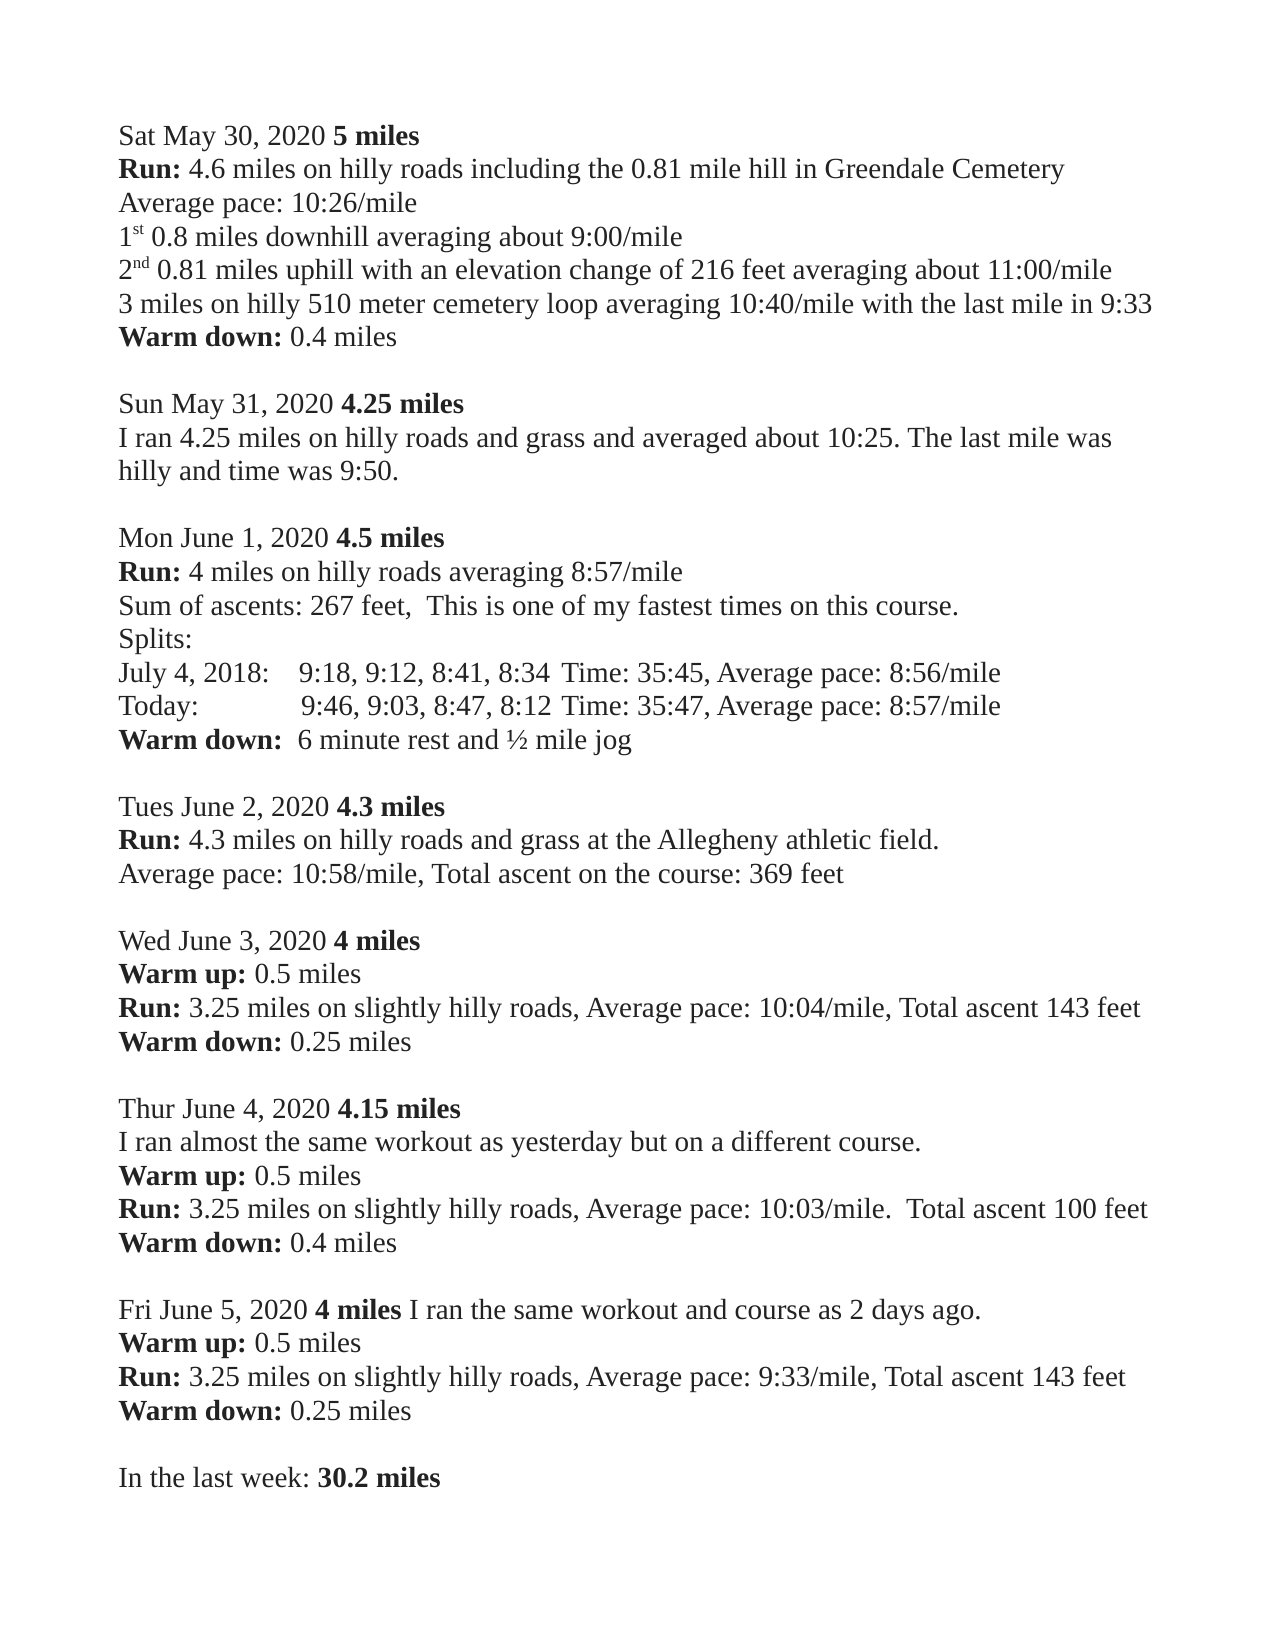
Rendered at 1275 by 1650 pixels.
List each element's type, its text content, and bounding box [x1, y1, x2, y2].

text I ran almost the same workout as yesterday but on a different course. [118, 1124, 1161, 1158]
text Run: 3.25 miles on slightly hilly roads, Average pace: 10:04/mile, Total ascent 143 feet [118, 990, 1161, 1024]
text Sum of ascents: 267 feet, This is one of my fastest times on this course. [118, 588, 1161, 621]
text Warm down: 0.4 miles [118, 319, 1161, 353]
text Warm up: 0.5 miles [118, 957, 1161, 990]
text Average pace: 10:26/mile [118, 185, 1161, 219]
text Warm up: 0.5 miles [118, 1158, 1161, 1191]
text July 4, 2018: 9:18, 9:12, 8:41, 8:34 Time: 35:45, Average pace: 8:56/mile [118, 655, 1161, 688]
text Run: 4.3 miles on hilly roads and grass at the Allegheny athletic field. [118, 822, 1161, 856]
text Sat May 30, 2020 5 miles [118, 118, 1161, 152]
text Today: 9:46, 9:03, 8:47, 8:12 Time: 35:47, Average pace: 8:57/mile [118, 688, 1161, 722]
text Warm up: 0.5 miles [118, 1326, 1161, 1359]
text Run: 3.25 miles on slightly hilly roads, Average pace: 9:33/mile, Total ascent 143 feet [118, 1359, 1161, 1393]
text Thur June 4, 2020 4.15 miles [118, 1091, 1161, 1124]
text Warm down: 0.25 miles [118, 1024, 1161, 1057]
text Run: 4 miles on hilly roads averaging 8:57/mile [118, 554, 1161, 588]
text Wed June 3, 2020 4 miles [118, 923, 1161, 957]
text 1st 0.8 miles downhill averaging about 9:00/mile [118, 219, 1161, 252]
text Tues June 2, 2020 4.3 miles [118, 789, 1161, 822]
text I ran 4.25 miles on hilly roads and grass and averaged about 10:25. The last mile was hilly and time was 9:50. [118, 420, 1161, 487]
text Run: 4.6 miles on hilly roads including the 0.81 mile hill in Greendale Cemetery [118, 152, 1161, 185]
text Warm down: 6 minute rest and ½ mile jog [118, 722, 1161, 755]
text 3 miles on hilly 510 meter cemetery loop averaging 10:40/mile with the last mile in 9:33 [118, 286, 1161, 319]
text Fri June 5, 2020 4 miles I ran the same workout and course as 2 days ago. [118, 1292, 1161, 1326]
text Average pace: 10:58/mile, Total ascent on the course: 369 feet [118, 856, 1161, 889]
text Mon June 1, 2020 4.5 miles [118, 521, 1161, 554]
text Run: 3.25 miles on slightly hilly roads, Average pace: 10:03/mile. Total ascent 100 feet [118, 1191, 1161, 1225]
text 2nd 0.81 miles uphill with an elevation change of 216 feet averaging about 11:00/mile [118, 252, 1161, 286]
text Warm down: 0.4 miles [118, 1225, 1161, 1258]
text In the last week: 30.2 miles [118, 1460, 1161, 1493]
text Warm down: 0.25 miles [118, 1393, 1161, 1426]
text Sun May 31, 2020 4.25 miles [118, 386, 1161, 420]
text Splits: [118, 621, 1161, 655]
